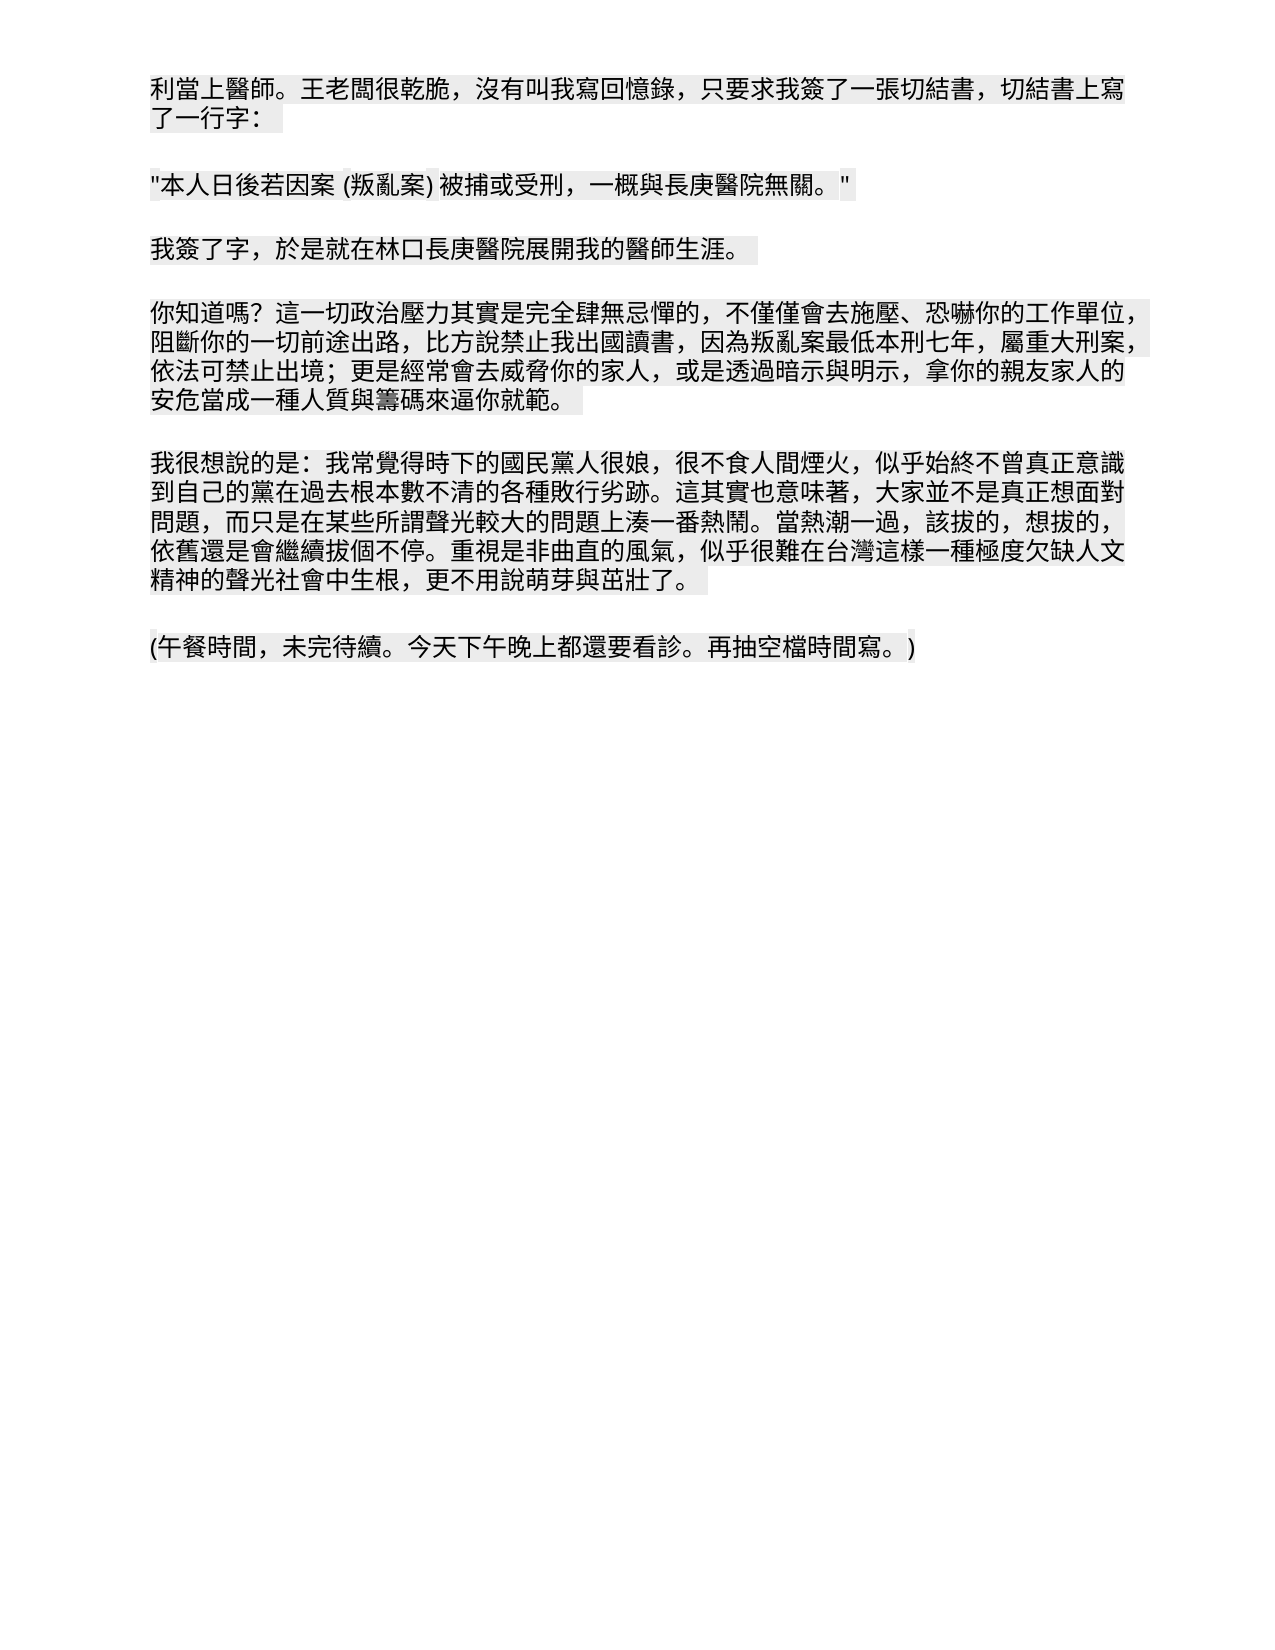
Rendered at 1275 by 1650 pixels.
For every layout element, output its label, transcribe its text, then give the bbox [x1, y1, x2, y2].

text (續卡管啟示錄) 十三，拔管不是新鮮事 在這島上，為何痛苦永無休止地循環？為何醜劇悲劇不斷重演？可悲之處也許在於：我們從來都不是真的想要面對問題。或者說，我們始終只能看見所謂 "大的"，卻對根本數不清的 "小的"，不屑一顧。而所謂大小，並非意義本身的真正大小，而是鎂光燈與權位及外在聲光之大小。 比方說，一個所謂美女發生了點事，馬上全島沸騰，萬眾矚目，聲援與檢討聲不斷。但是，一個被認為不是美女的人，發生了更大的事，卻根本無人理會。但是，人事物的意義難道是存在於外在聲光，而非內在實質？一個美女被強姦就事關重大？一個不是美女被強姦就無關緊要？ 這樣一種莫名其妙的差別待遇，意味著什麼？意味著人們並不是真心在意事情 "本身"，而只是在意事情 "以外" 的聲光效果。你看，台灣的監獄或看守所，至今每天都還是在刑求、凌虐甚至性侵與性騷擾受刑人或嫌犯，有人在乎嗎？沒有。但是，政治人物一點點連雞毛蒜皮都談不上的事，馬上 "人權" 指控就滿天飛了。這時你就能清楚看見，人們所看重的並不是什麼人權本身，而是 "誰的" 所謂 "人權"。 但是，任何價值與法治規範之所以重要，之所以值得尊重，理應就在於其內在的一致性與無差別待遇。 比方說，在台灣當病人看病，我會盡一切可能不透露我的醫生身份，也因此經常遭受各種不可思議的惡劣對待與胡搞瞎搞；越是醫學中心，越是如此。可是，我若表明身份，說出我是 "誰"，醫護人員的整個態度往往馬上就會完全不一樣，"老師您好"，"學長您好"，非常客氣，而且根據理性仔細行事，不敢馬虎，也不會愛理不理。這時候，我們能說這些醫護人員學會了對於病患的基本尊重嗎？當然沒有。他不是尊重病患，而是 "尊重" 你是 "誰"。這樣一種 "尊重"，當然不是尊重。 除了外在聲光大小的差別待遇之外，還有時空背景的差異所導致的感受之不同。比方說拔管，這事一點也不希奇，三十年來，我就不知道被拔了多少次了；藍的拔，綠的也拔，藍綠都有份。最早那幾次，甚至還全都是我自己拔的。 有件事，沉默了三十年，因為我當年曾答應某位老師不對外提起此事，不管記者怎麼問，不管約略知情的黨外同志怎麼鼓吹藉此擴大政治事端，我一概不理。當時，有位綠營大老同時也是醫界大老，把他耳聞的這事寫出來，登在報上，一堆記者馬上又跑來找我，想做專題報導，想問出更多細節，但我還是一個字也沒講。 這件事的表面經過，其實很多醫界老一輩或我這一輩的人也許知道，從現在的眼光看，三十年了，早已事過境遷，其實也沒什麼好談，更沒有什麼好守密。倘若它有點意義，在我眼裏，所有意義也全都是我個人所有。我非常不喜歡公眾意義這種東西，因為公與私、客觀與主觀，一輕一重，相去甚遠。 私密世界，個人悲歡沉重無比，而公眾意義卻只是眾人喧囂口舌，煙火般的聲光，無足輕重。當然，一般人並不是這樣看待人事物的價值；一般人反而看重所謂公眾意義，最好能載入史冊，眾人瞻仰；而我只想讓一切難以言喻的悲歡，伴隨我所愛的、或離或逝的親友家人，沉入我心深處。 不過，這些不是我現在想說的。我只是要說點客觀的道理。我要說的是，拔管不是什麼新鮮事，不但不是，而且半個多世紀來根本不曾消失，人們卻把它說得彷彿前所未聞。 三十年來，我自己就被拔過無數次。拔是常態，不拔才令人訝異。而且，三十年前最早那幾次，在那樣一種恐怖高壓的年代，為了不連累他人，全是我自己拔的管。 舉個例，也就是我上面說的那個我答應守密因此沉默三十年的例子。簡單說：我醫學院還沒畢業時，就已經申請上一般人認為不錯的高醫精神科。十幾個人報考，只能錄取一名，那個人就是我，而且據說還是甄選委員全票通過，沒有異議。 不久之後，高醫精神科就為我辦了一個迎新餐會，大家和樂融融，一切就等著我幾個月後一畢業就能馬上上任。 那時候，我還在彰化基督教醫院實習，再過幾個月就能畢業。這段期間，高醫高層卻不斷打電話給我，說他們壓力很大，說上面 (指國民黨及其情治單位) 不允許我在高醫工作。電話一通兩通三通...幾個月來打不停，院方高層說，"上面" 說我 "思想不正確"、"政治素行不良" (這些詞全是對方原文)，不可能讓我當醫生，更不可能讓我去高醫工作。 每天一直接電話，全是講這樣一些無聊指控，我覺得很煩。直到有一天，我記得那天正在彰化基督教醫院的小兒加護病房實習，我正小心翼翼幫一個僅有巴掌大的早產兒抽血，突然護理站說有外線，要我去接電話，是一位我很尊敬的精神醫學界大老，也就是當時的高醫精神科主任打來。 他再次提到政治壓力的事，說他很痛苦。當下，我心裏有著一種就像面對家人那樣一種溫暖不捨的感覺，於是我就說："老師，這事很好處理，不用煩惱，我自己辭職不就沒事了。" 我還說，"我同時也不會讓黨外的朋友們去炒作這件事，我會讓它無聲無息地消失，不會給老師們帶來任何困擾。" 那位老師似乎聽了很訝異，突然對我說了一些不太連貫的話，他說："上醫醫國...陳醫師，這應該怎麼說呢...我覺得你是一個可以當朋友的人。" 隔天，我就向高醫正式 "辭職"。說辭職很奇怪，因為我連上任都還沒有就自動放棄錄取資格。 接著，我就開始另外找工作，我沒想到的是，短短半年間，同樣的歷史竟然一再重演三次，而且每次都是我自己拔管。比方說，我還申請上了草屯療養院，當公務員醫師，薪水與各種獎金非常高，簡直天價。 我當時在草療，名義上不但已經上任，院方還給了我一間有著雙人床與冰箱的醫師宿舍，但卻不允許我工作，當然也沒有薪水，等於是個幽靈員工。你知道我每天上班去幹什麼嗎？到院長室報到。去院長室幹啥呢？寫回憶錄。 草療院長在情治單位的壓力下，堅持一定要聘用我。他跟我再三保證說，他也是台獨，他絕對能挺得住政治壓力，但他說他需要一些資料，好跟 "他們" 有個交待。於是就要我三天兩頭去院長室寫回憶錄，想到什麼就寫什麼，主要是寫一些我過去反國民黨政府的政治經歷與想法。我這方面的經歷真的是罄竹難書，"惡行" 重大，所以寫了一兩個月都還是不能工作，根本沒錢吃飯，全靠借錢度日。 我的案子是叛亂案，倘若三審定讞，依法不得擔任醫師與公務員。但我當時都還沒審判，銓敘部卻遲遲不肯發下正式公文，不肯讓我成為公務員。後來，實在受不了漫無止盡的等待、折磨以及一些忠黨愛國醫師同事的羞辱嘲諷，於是決定再度自己拔管。短短半年之間，自己就這樣拔了三、四次管子。直到後來，長庚醫院的王永慶王老闆伸出援手，我才能順利當上醫師。王老闆很乾脆，沒有叫我寫回憶錄，只要求我簽了一張切結書，切結書上寫了一行字： "本人日後若因案 (叛亂案) 被捕或受刑，一概與長庚醫院無關。" 我簽了字，於是就在林口長庚醫院展開我的醫師生涯。 你知道嗎？這一切政治壓力其實是完全肆無忌憚的，不僅僅會去施壓、恐嚇你的工作單位，阻斷你的一切前途出路，比方說禁止我出國讀書，因為叛亂案最低本刑七年，屬重大刑案，依法可禁止出境；更是經常會去威脅你的家人，或是透過暗示與明示，拿你的親友家人的安危當成一種人質與籌碼來逼你就範。 我很想說的是：我常覺得時下的國民黨人很娘，很不食人間煙火，似乎始終不曾真正意識到自己的黨在過去根本數不清的各種敗行劣跡。這其實也意味著，大家並不是真正想面對問題，而只是在某些所謂聲光較大的問題上湊一番熱鬧。當熱潮一過，該拔的，想拔的，依舊還是會繼續拔個不停。重視是非曲直的風氣，似乎很難在台灣這樣一種極度欠缺人文精神的聲光社會中生根，更不用說萌芽與茁壯了。 (午餐時間，未完待續。今天下午晚上都還要看診。再抽空檔時間寫。) [150, 75, 1125, 663]
